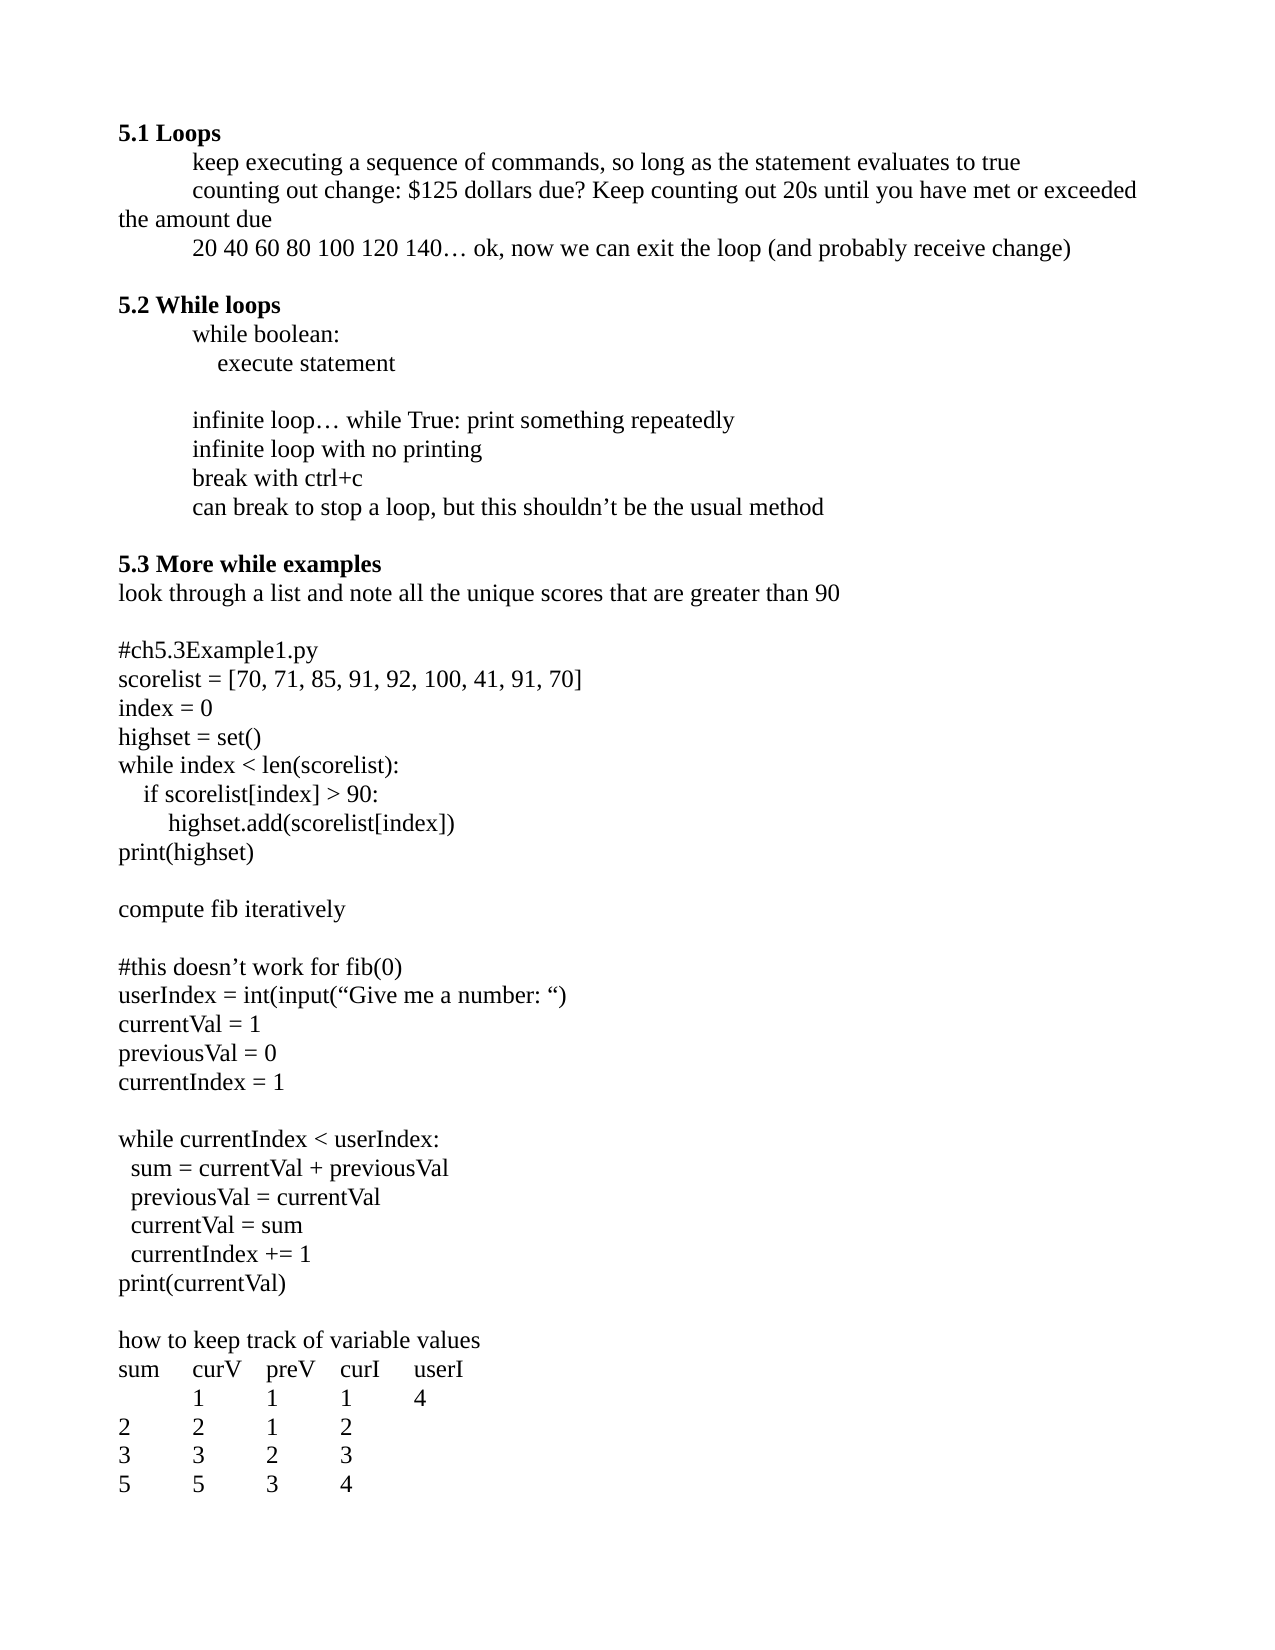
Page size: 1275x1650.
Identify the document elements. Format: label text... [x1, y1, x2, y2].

text currentVal = 1 [118, 1009, 1157, 1038]
text if scorelist[index] > 90: [118, 779, 1157, 808]
text while boolean: [118, 319, 1157, 348]
text 5 5 3 4 [118, 1469, 1157, 1498]
text 1 1 1 4 [118, 1383, 1157, 1412]
text previousVal = currentVal [118, 1182, 1157, 1211]
text currentIndex = 1 [118, 1067, 1157, 1096]
text 2 2 1 2 [118, 1412, 1157, 1441]
text break with ctrl+c [118, 463, 1157, 492]
text while currentIndex < userIndex: [118, 1124, 1157, 1153]
text 3 3 2 3 [118, 1441, 1157, 1469]
text 5.1 Loops [118, 118, 1157, 147]
text while index < len(scorelist): [118, 751, 1157, 779]
text highset = set() [118, 722, 1157, 751]
text look through a list and note all the unique scores that are greater than 90 [118, 578, 1157, 607]
text currentIndex += 1 [118, 1239, 1157, 1268]
text 5.3 More while examples [118, 549, 1157, 578]
text sum = currentVal + previousVal [118, 1153, 1157, 1182]
text 20 40 60 80 100 120 140… ok, now we can exit the loop (and probably receive change) [118, 233, 1157, 262]
text print(highset) [118, 837, 1157, 866]
text currentVal = sum [118, 1211, 1157, 1239]
text infinite loop with no printing [118, 434, 1157, 463]
text userIndex = int(input(“Give me a number: “) [118, 981, 1157, 1009]
text #ch5.3Example1.py [118, 636, 1157, 664]
text can break to stop a loop, but this shouldn’t be the usual method [118, 492, 1157, 521]
text print(currentVal) [118, 1268, 1157, 1297]
text 5.2 While loops [118, 291, 1157, 319]
text previousVal = 0 [118, 1038, 1157, 1067]
text how to keep track of variable values [118, 1326, 1157, 1354]
text sum curV preV curI userI [118, 1354, 1157, 1383]
text #this doesn’t work for fib(0) [118, 952, 1157, 981]
text index = 0 [118, 693, 1157, 722]
text execute statement [118, 348, 1157, 377]
text infinite loop… while True: print something repeatedly [118, 406, 1157, 434]
text scorelist = [70, 71, 85, 91, 92, 100, 41, 91, 70] [118, 664, 1157, 693]
text compute fib iteratively [118, 894, 1157, 923]
text counting out change: $125 dollars due? Keep counting out 20s until you have met or exceeded the amount due [118, 176, 1157, 233]
text highset.add(scorelist[index]) [118, 808, 1157, 837]
text keep executing a sequence of commands, so long as the statement evaluates to true [118, 147, 1157, 176]
